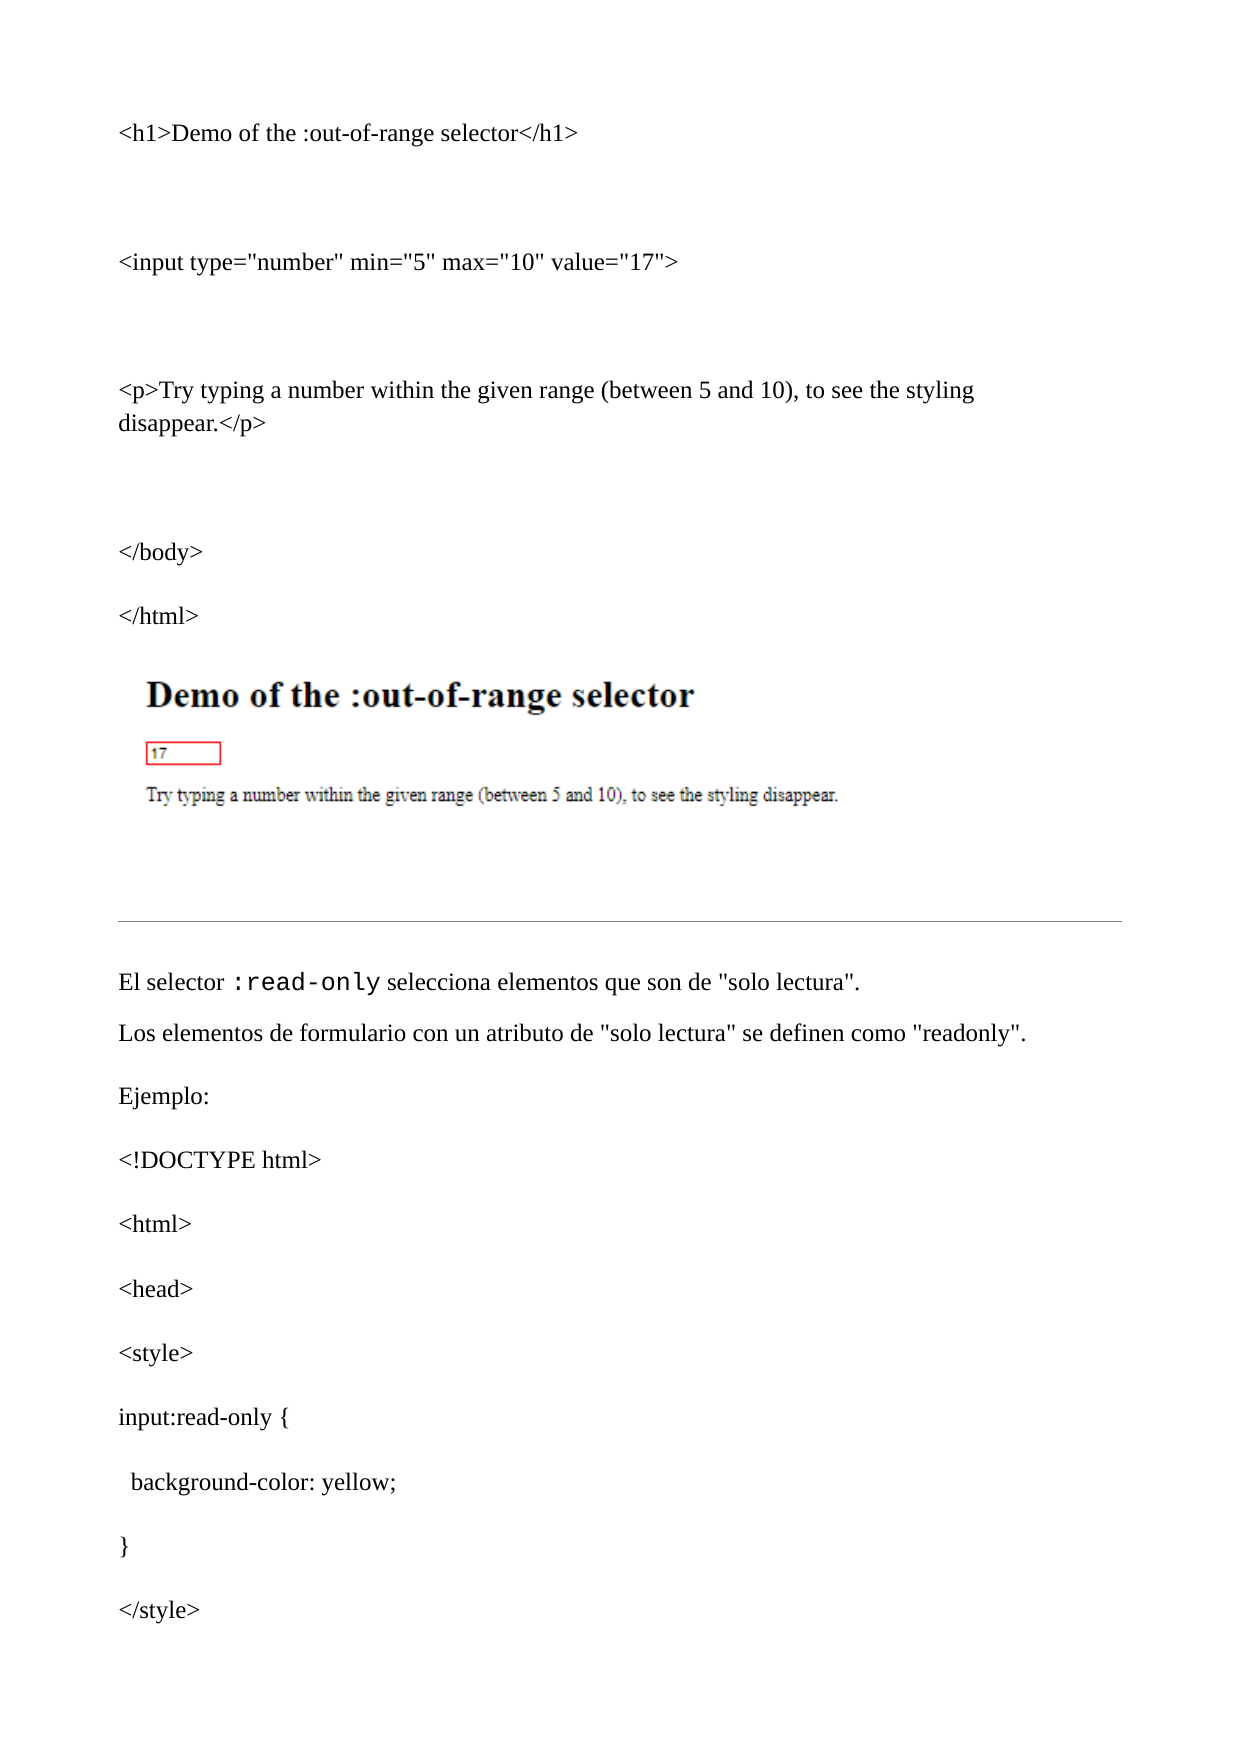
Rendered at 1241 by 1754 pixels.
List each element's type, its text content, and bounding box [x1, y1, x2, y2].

text <h1>Demo of the :out-of-range selector</h1> [118, 118, 1122, 147]
text Los elementos de formulario con un atributo de "solo lectura" se definen como "readonly". [118, 1018, 1122, 1046]
text <style> [118, 1338, 1122, 1367]
text </html> [118, 601, 1122, 630]
text input:read-only { [118, 1402, 1122, 1431]
text <p>Try typing a number within the given range (between 5 and 10), to see the styling disappear.</p> [118, 375, 1122, 437]
text </style> [118, 1595, 1122, 1624]
text <head> [118, 1274, 1122, 1302]
text } [118, 1531, 1122, 1559]
picture [140, 668, 850, 825]
text Ejemplo: [118, 1081, 1122, 1110]
text <html> [118, 1209, 1122, 1238]
text <!DOCTYPE html> [118, 1145, 1122, 1174]
text background-color: yellow; [118, 1467, 1122, 1495]
text El selector :read-only selecciona elementos que son de "solo lectura". [118, 967, 1122, 997]
text </body> [118, 537, 1122, 566]
text <input type="number" min="5" max="10" value="17"> [118, 247, 1122, 275]
